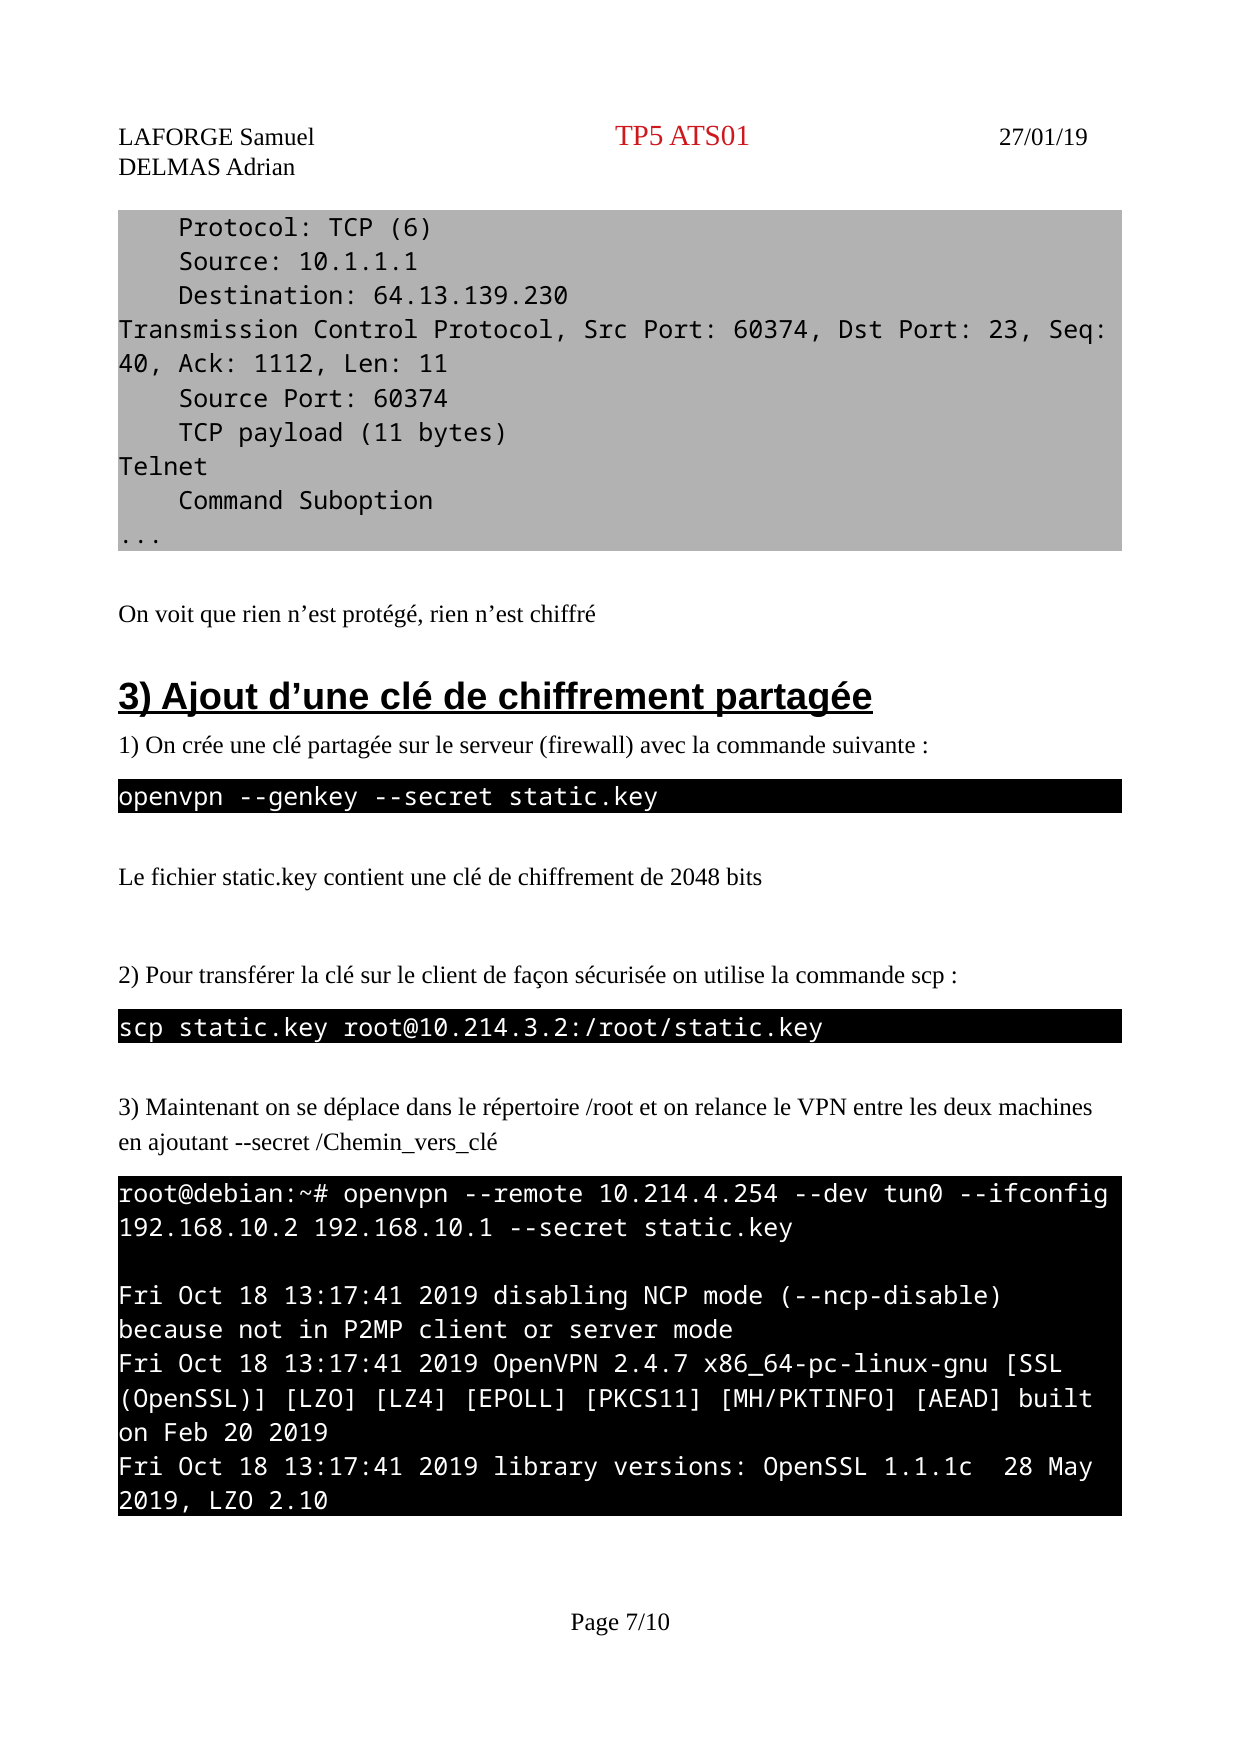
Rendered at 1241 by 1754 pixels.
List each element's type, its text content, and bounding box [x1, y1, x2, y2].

text Source Port: 60374 [118, 380, 1122, 414]
subtitle 3) Ajout d’une clé de chiffrement partagée [118, 674, 1122, 717]
text root@debian:~# openvpn --remote 10.214.4.254 --dev tun0 --ifconfig 192.168.10.2 192.168.10.1 --secret static.key [118, 1176, 1122, 1244]
text Telnet [118, 448, 1122, 482]
text Protocol: TCP (6) [118, 210, 1122, 244]
text Fri Oct 18 13:17:41 2019 disabling NCP mode (--ncp-disable) because not in P2MP client or server mode [118, 1278, 1122, 1346]
text scp static.key root@10.214.3.2:/root/static.key [118, 1009, 1122, 1043]
text openvpn --genkey --secret static.key [118, 779, 1122, 813]
text 2) Pour transférer la clé sur le client de façon sécurisée on utilise la commande scp : [118, 960, 1122, 989]
text TCP payload (11 bytes) [118, 414, 1122, 448]
text Le fichier static.key contient une clé de chiffrement de 2048 bits [118, 862, 1122, 891]
text Fri Oct 18 13:17:41 2019 library versions: OpenSSL 1.1.1c 28 May 2019, LZO 2.10 [118, 1448, 1122, 1516]
text Fri Oct 18 13:17:41 2019 OpenVPN 2.4.7 x86_64-pc-linux-gnu [SSL (OpenSSL)] [LZO] [LZ4] [EPOLL] [PKCS11] [MH/PKTINFO] [AEAD] built on Feb 20 2019 [118, 1346, 1122, 1448]
text Destination: 64.13.139.230 [118, 278, 1122, 312]
text 1) On crée une clé partagée sur le serveur (firewall) avec la commande suivante : [118, 730, 1122, 758]
text ... [118, 516, 1122, 551]
text Source: 10.1.1.1 [118, 244, 1122, 278]
text Transmission Control Protocol, Src Port: 60374, Dst Port: 23, Seq: 40, Ack: 1112, Len: 11 [118, 312, 1122, 380]
text 3) Maintenant on se déplace dans le répertoire /root et on relance le VPN entre les deux machines en ajoutant --secret /Chemin_vers_clé [118, 1092, 1122, 1156]
text On voit que rien n’est protégé, rien n’est chiffré [118, 599, 1122, 628]
text Command Suboption [118, 482, 1122, 516]
